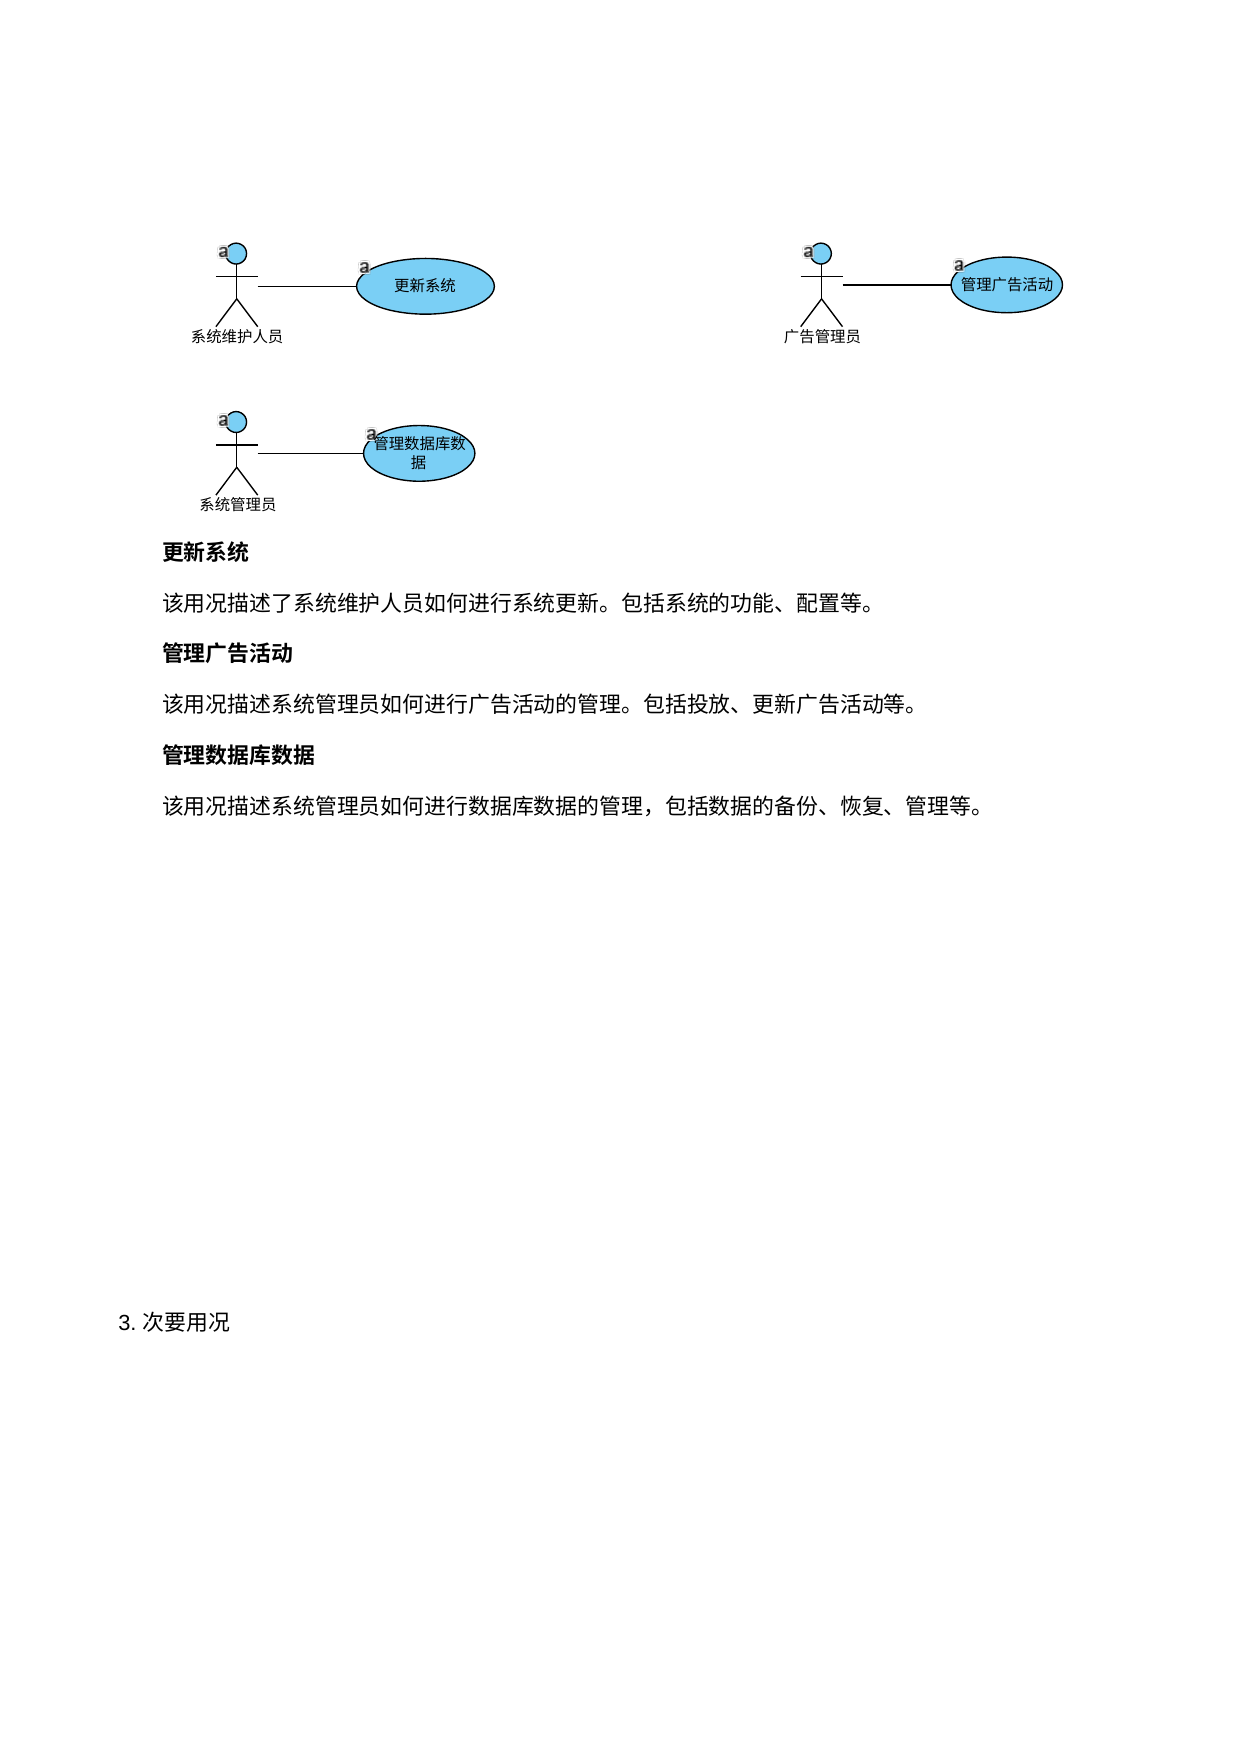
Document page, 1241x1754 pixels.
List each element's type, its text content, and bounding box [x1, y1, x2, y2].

text 管理广告活动 [118, 636, 1122, 668]
text 该用况描述系统管理员如何进行广告活动的管理。包括投放、更新广告活动等。 [118, 687, 1122, 719]
text 管理数据库数据 [118, 738, 1122, 770]
subtitle 次要用况 [118, 1304, 1122, 1336]
text 该用况描述了系统维护人员如何进行系统更新。包括系统的功能、配置等。 [118, 586, 1122, 617]
text 更新系统 [118, 223, 1122, 566]
text 该用况描述系统管理员如何进行数据库数据的管理，包括数据的备份、恢复、管理等。 [118, 789, 1122, 821]
